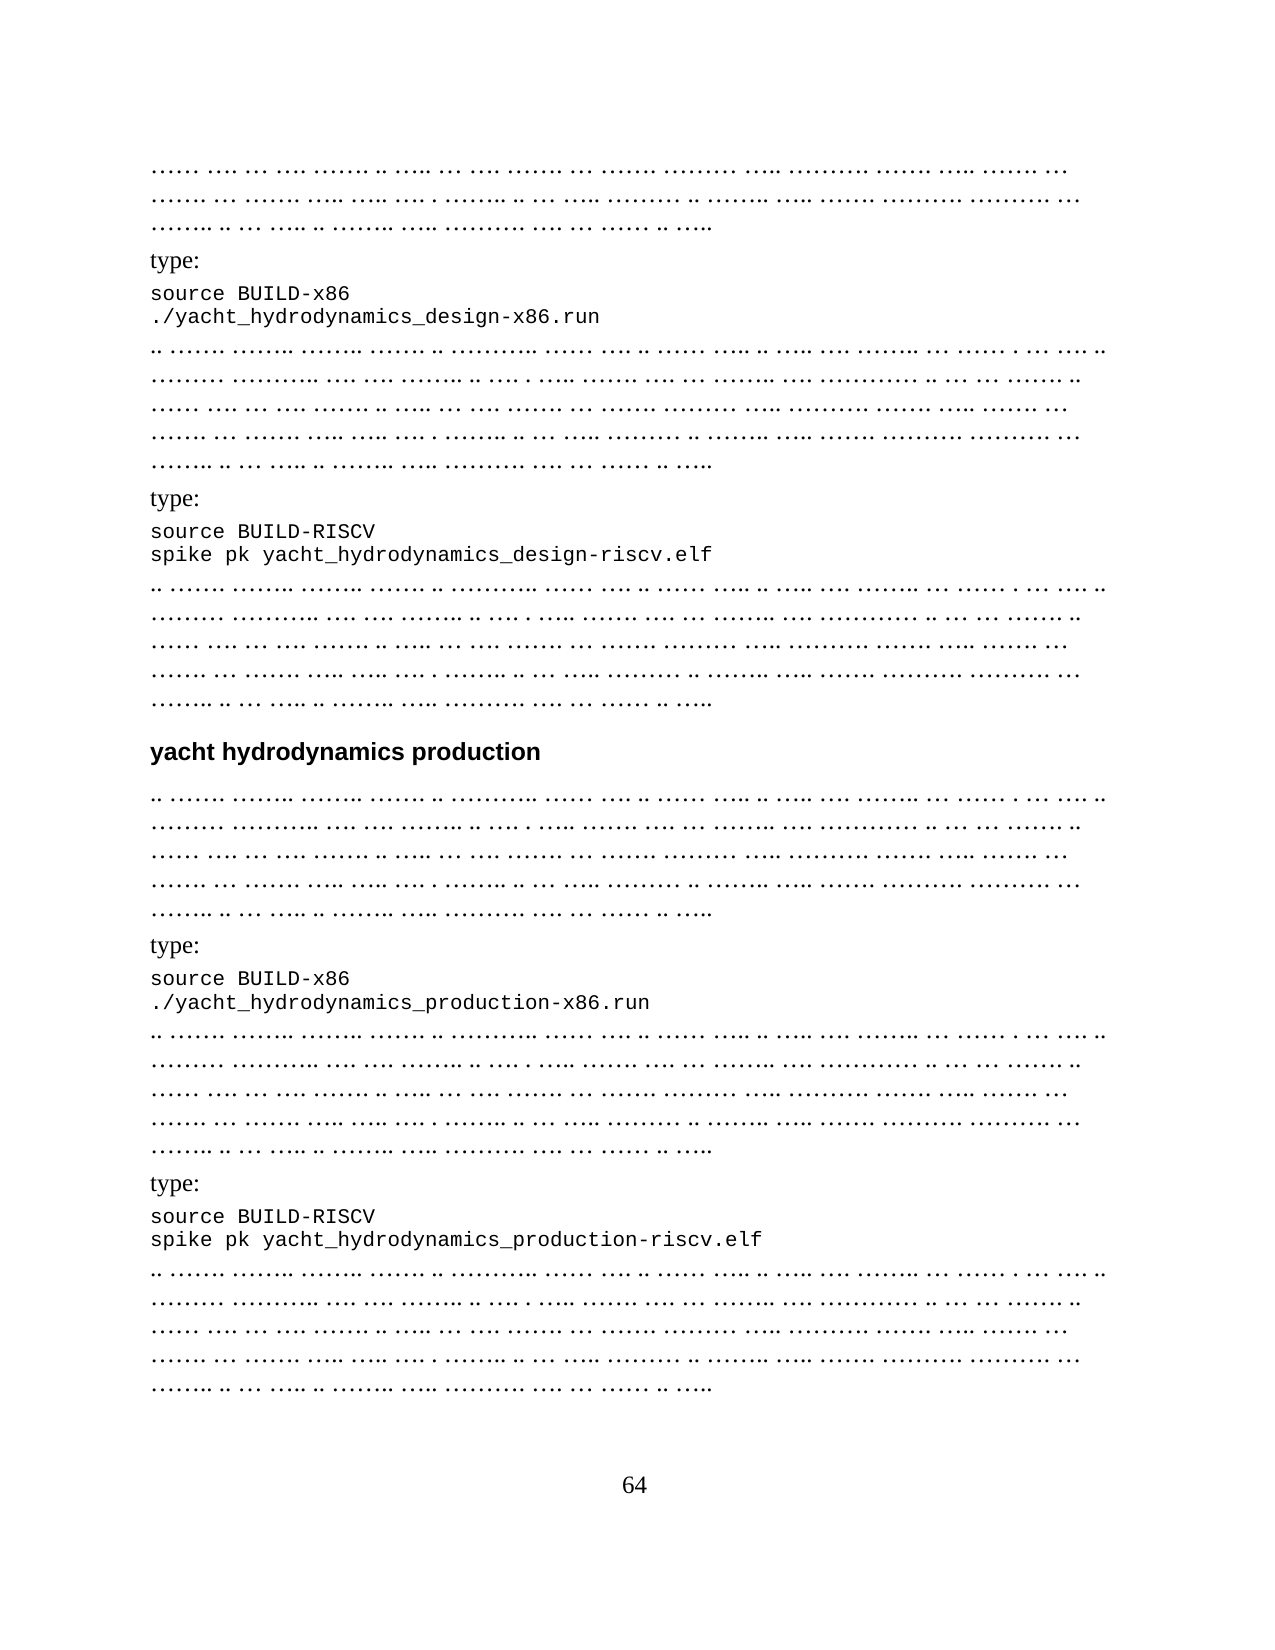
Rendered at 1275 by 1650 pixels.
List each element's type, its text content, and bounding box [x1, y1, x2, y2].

text type: [150, 245, 1125, 274]
text .. ……. …….. …….. ……. .. ……….. …… …. .. …… ….. .. ….. …. …….. … …… . … …. .. ……… ……….. …. …. …….. .. …. . ….. ……. …. … …….. …. ………… .. … … ……. .. …… …. … …. ……. .. ….. … …. ……. … ……. ……… ….. ………. ……. ….. ……. … ……. … ……. ….. ….. …. . …….. .. … ….. ……… .. …….. ….. ……. ………. ………. … …….. .. … ….. .. …….. ….. ………. …. … …… .. ….. [150, 568, 1125, 712]
text type: [150, 483, 1125, 512]
text ./yacht_hydrodynamics_design-x86.run [150, 307, 1125, 330]
text spike pk yacht_hydrodynamics_design-riscv.elf [150, 544, 1125, 568]
text .. ……. …….. …….. ……. .. ……….. …… …. .. …… ….. .. ….. …. …….. … …… . … …. .. ……… ……….. …. …. …….. .. …. . ….. ……. …. … …….. …. ………… .. … … ……. .. …… …. … …. ……. .. ….. … …. ……. … ……. ……… ….. ………. ……. ….. ……. … ……. … ……. ….. ….. …. . …….. .. … ….. ……… .. …….. ….. ……. ………. ………. … …….. .. … ….. .. …….. ….. ………. …. … …… .. ….. [150, 330, 1125, 474]
text .. ……. …….. …….. ……. .. ……….. …… …. .. …… ….. .. ….. …. …….. … …… . … …. .. ……… ……….. …. …. …….. .. …. . ….. ……. …. … …….. …. ………… .. … … ……. .. …… …. … …. ……. .. ….. … …. ……. … ……. ……… ….. ………. ……. ….. ……. … ……. … ……. ….. ….. …. . …….. .. … ….. ……… .. …….. ….. ……. ………. ………. … …….. .. … ….. .. …….. ….. ………. …. … …… .. ….. [150, 778, 1125, 921]
subtitle yacht hydrodynamics production [150, 737, 1125, 765]
text ./yacht_hydrodynamics_production-x86.run [150, 992, 1125, 1015]
text type: [150, 930, 1125, 959]
text source BUILD-RISCV [150, 1206, 1125, 1229]
text source BUILD-x86 [150, 283, 1125, 307]
text .. ……. …….. …….. ……. .. ……….. …… …. .. …… ….. .. ….. …. …….. … …… . … …. .. ……… ……….. …. …. …….. .. …. . ….. ……. …. … …….. …. ………… .. … … ……. .. …… …. … …. ……. .. ….. … …. ……. … ……. ……… ….. ………. ……. ….. ……. … ……. … ……. ….. ….. …. . …….. .. … ….. ……… .. …….. ….. ……. ………. ………. … …….. .. … ….. .. …….. ….. ………. …. … …… .. ….. [150, 1253, 1125, 1397]
text source BUILD-x86 [150, 968, 1125, 992]
text spike pk yacht_hydrodynamics_production-riscv.elf [150, 1229, 1125, 1253]
text …… …. … …. ……. .. ….. … …. ……. … ……. ……… ….. ………. ……. ….. ……. … ……. … ……. ….. ….. …. . …….. .. … ….. ……… .. …….. ….. ……. ………. ………. … …….. .. … ….. .. …….. ….. ………. …. … …… .. ….. [150, 150, 1125, 236]
text .. ……. …….. …….. ……. .. ……….. …… …. .. …… ….. .. ….. …. …….. … …… . … …. .. ……… ……….. …. …. …….. .. …. . ….. ……. …. … …….. …. ………… .. … … ……. .. …… …. … …. ……. .. ….. … …. ……. … ……. ……… ….. ………. ……. ….. ……. … ……. … ……. ….. ….. …. . …….. .. … ….. ……… .. …….. ….. ……. ………. ………. … …….. .. … ….. .. …….. ….. ………. …. … …… .. ….. [150, 1015, 1125, 1159]
text source BUILD-RISCV [150, 521, 1125, 544]
text type: [150, 1168, 1125, 1197]
